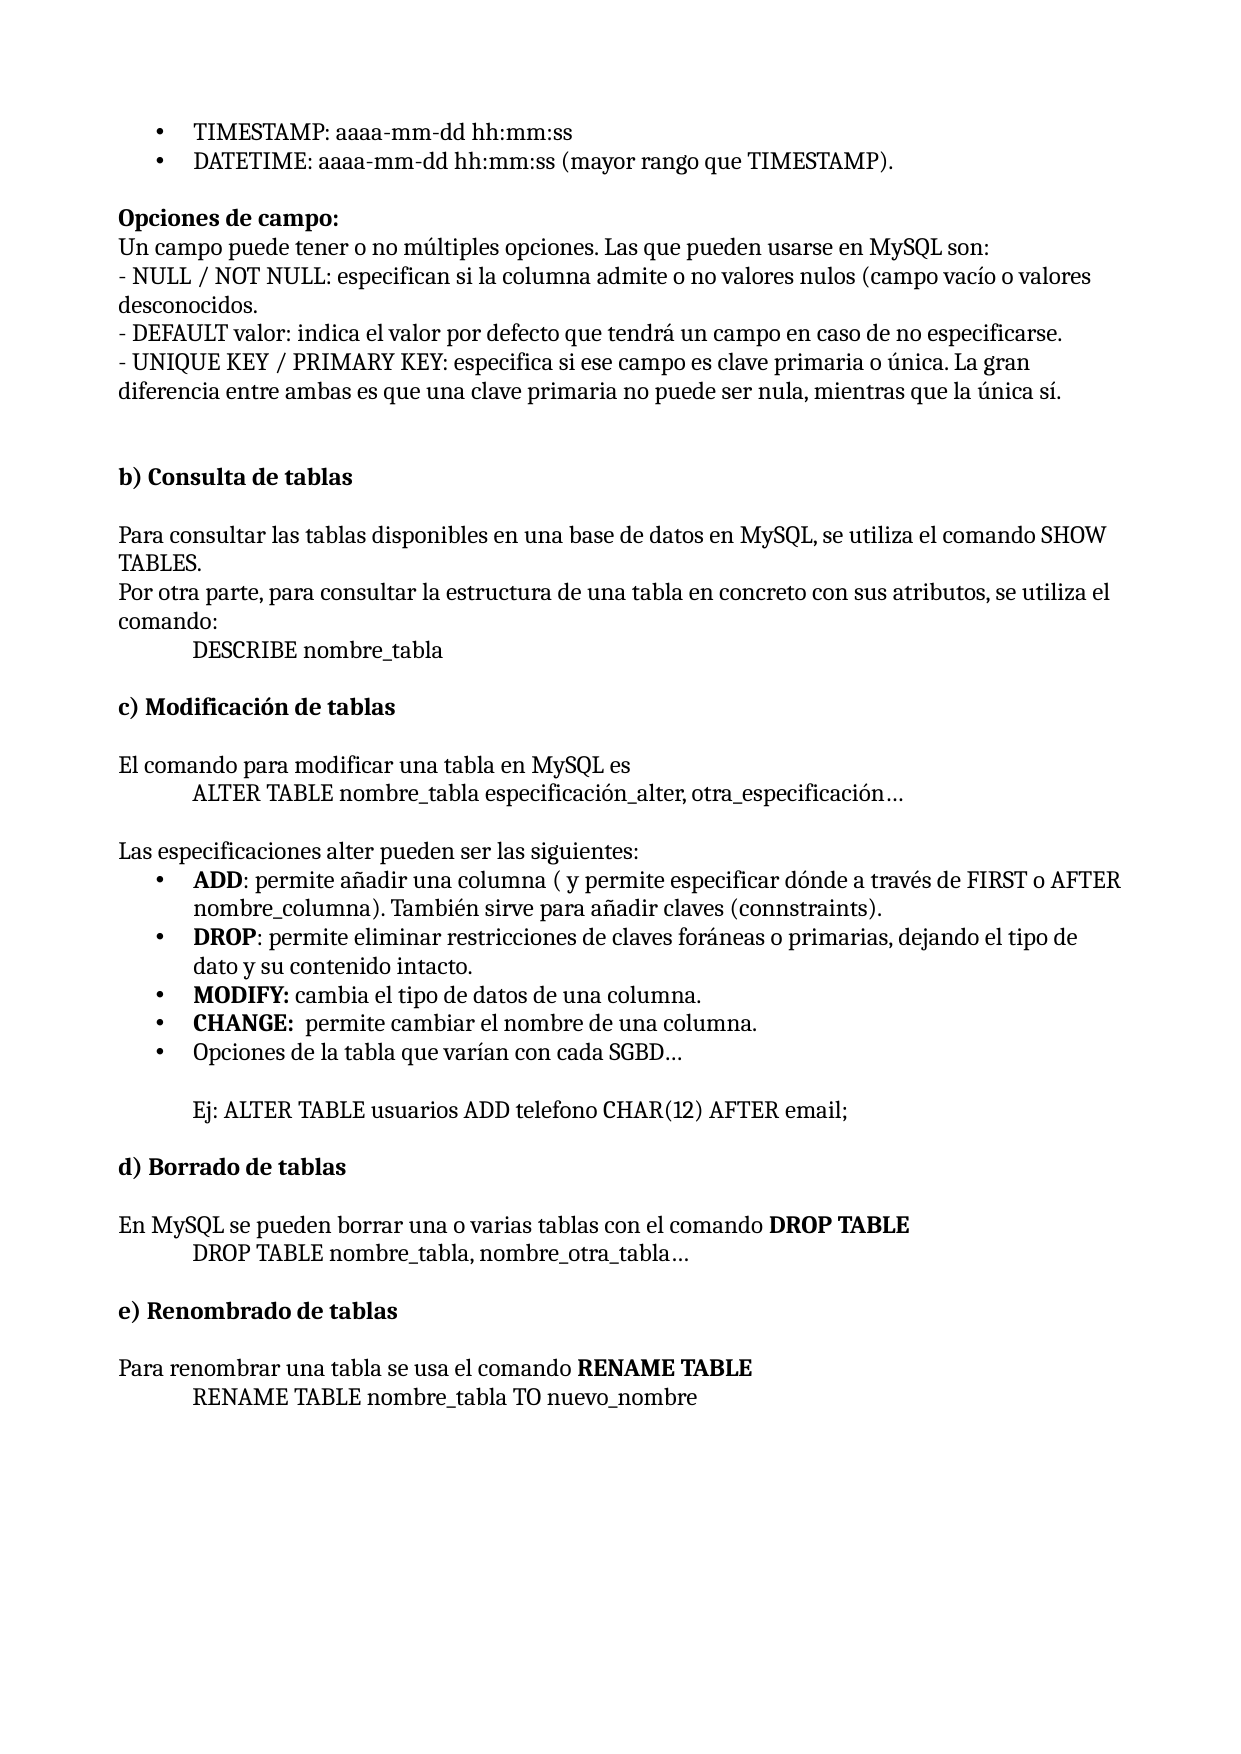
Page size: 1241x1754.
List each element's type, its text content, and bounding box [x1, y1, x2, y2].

list Opciones de la tabla que varían con cada SGBD… [156, 1038, 1122, 1067]
list CHANGE: permite cambiar el nombre de una columna. [156, 1009, 1122, 1038]
text Las especificaciones alter pueden ser las siguientes: [118, 837, 1122, 866]
text - NULL / NOT NULL: especifican si la columna admite o no valores nulos (campo vacío o valores desconocidos. [118, 262, 1122, 319]
text e) Renombrado de tablas [118, 1297, 1122, 1326]
text RENAME TABLE nombre_tabla TO nuevo_nombre [118, 1383, 1122, 1412]
text ALTER TABLE nombre_tabla especificación_alter, otra_especificación… [118, 779, 1122, 808]
text Para consultar las tablas disponibles en una base de datos en MySQL, se utiliza el comando SHOW TABLES. [118, 521, 1122, 578]
text Ej: ALTER TABLE usuarios ADD telefono CHAR(12) AFTER email; [118, 1096, 1122, 1124]
text DROP TABLE nombre_tabla, nombre_otra_tabla… [118, 1239, 1122, 1268]
list DATETIME: aaaa-mm-dd hh:mm:ss (mayor rango que TIMESTAMP). [156, 147, 1122, 176]
text Por otra parte, para consultar la estructura de una tabla en concreto con sus atributos, se utiliza el comando: [118, 578, 1122, 636]
text DESCRIBE nombre_tabla [118, 636, 1122, 664]
list TIMESTAMP: aaaa-mm-dd hh:mm:ss [156, 118, 1122, 147]
text Un campo puede tener o no múltiples opciones. Las que pueden usarse en MySQL son: [118, 233, 1122, 262]
text - DEFAULT valor: indica el valor por defecto que tendrá un campo en caso de no especificarse. [118, 319, 1122, 348]
list ADD: permite añadir una columna ( y permite especificar dónde a través de FIRST o AFTER nombre_columna). También sirve para añadir claves (connstraints). [156, 866, 1122, 923]
text Para renombrar una tabla se usa el comando RENAME TABLE [118, 1354, 1122, 1383]
text - UNIQUE KEY / PRIMARY KEY: especifica si ese campo es clave primaria o única. La gran diferencia entre ambas es que una clave primaria no puede ser nula, mientras que la única sí. [118, 348, 1122, 406]
text Opciones de campo: [118, 204, 1122, 233]
text d) Borrado de tablas [118, 1153, 1122, 1182]
text c) Modificación de tablas [118, 693, 1122, 722]
list DROP: permite eliminar restricciones de claves foráneas o primarias, dejando el tipo de dato y su contenido intacto. [156, 923, 1122, 981]
list MODIFY: cambia el tipo de datos de una columna. [156, 981, 1122, 1009]
text El comando para modificar una tabla en MySQL es [118, 751, 1122, 779]
text En MySQL se pueden borrar una o varias tablas con el comando DROP TABLE [118, 1211, 1122, 1239]
text b) Consulta de tablas [118, 463, 1122, 492]
